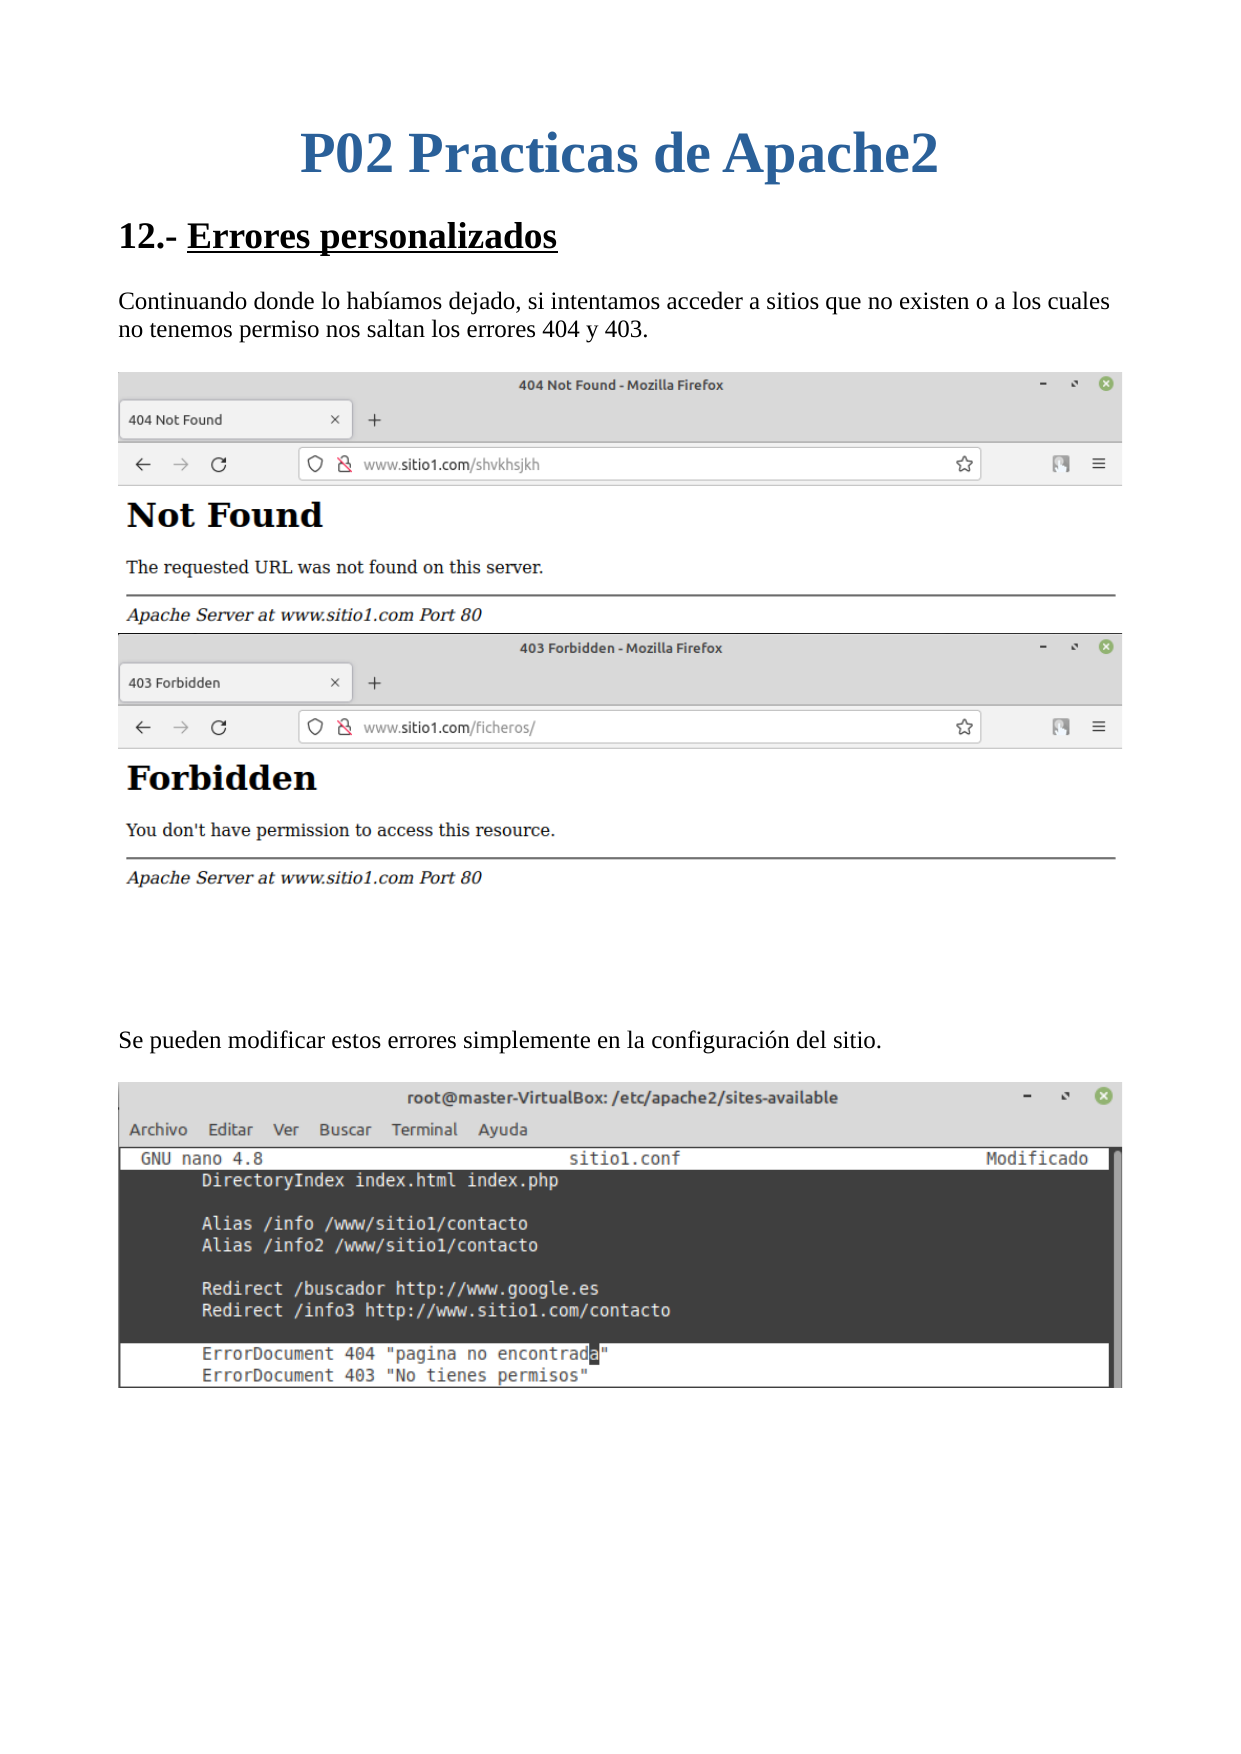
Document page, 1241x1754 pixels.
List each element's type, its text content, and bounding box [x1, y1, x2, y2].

text Se pueden modificar estos errores simplemente en la configuración del sitio. [118, 1025, 1122, 1054]
picture [118, 1082, 1123, 1388]
text Continuando donde lo habíamos dejado, si intentamos acceder a sitios que no existen o a los cuales no tenemos permiso nos saltan los errores 404 y 403. [118, 286, 1122, 343]
picture [118, 372, 1123, 911]
text P02 Practicas de Apache2 [118, 118, 1122, 185]
text 12.- Errores personalizados [118, 214, 1122, 257]
